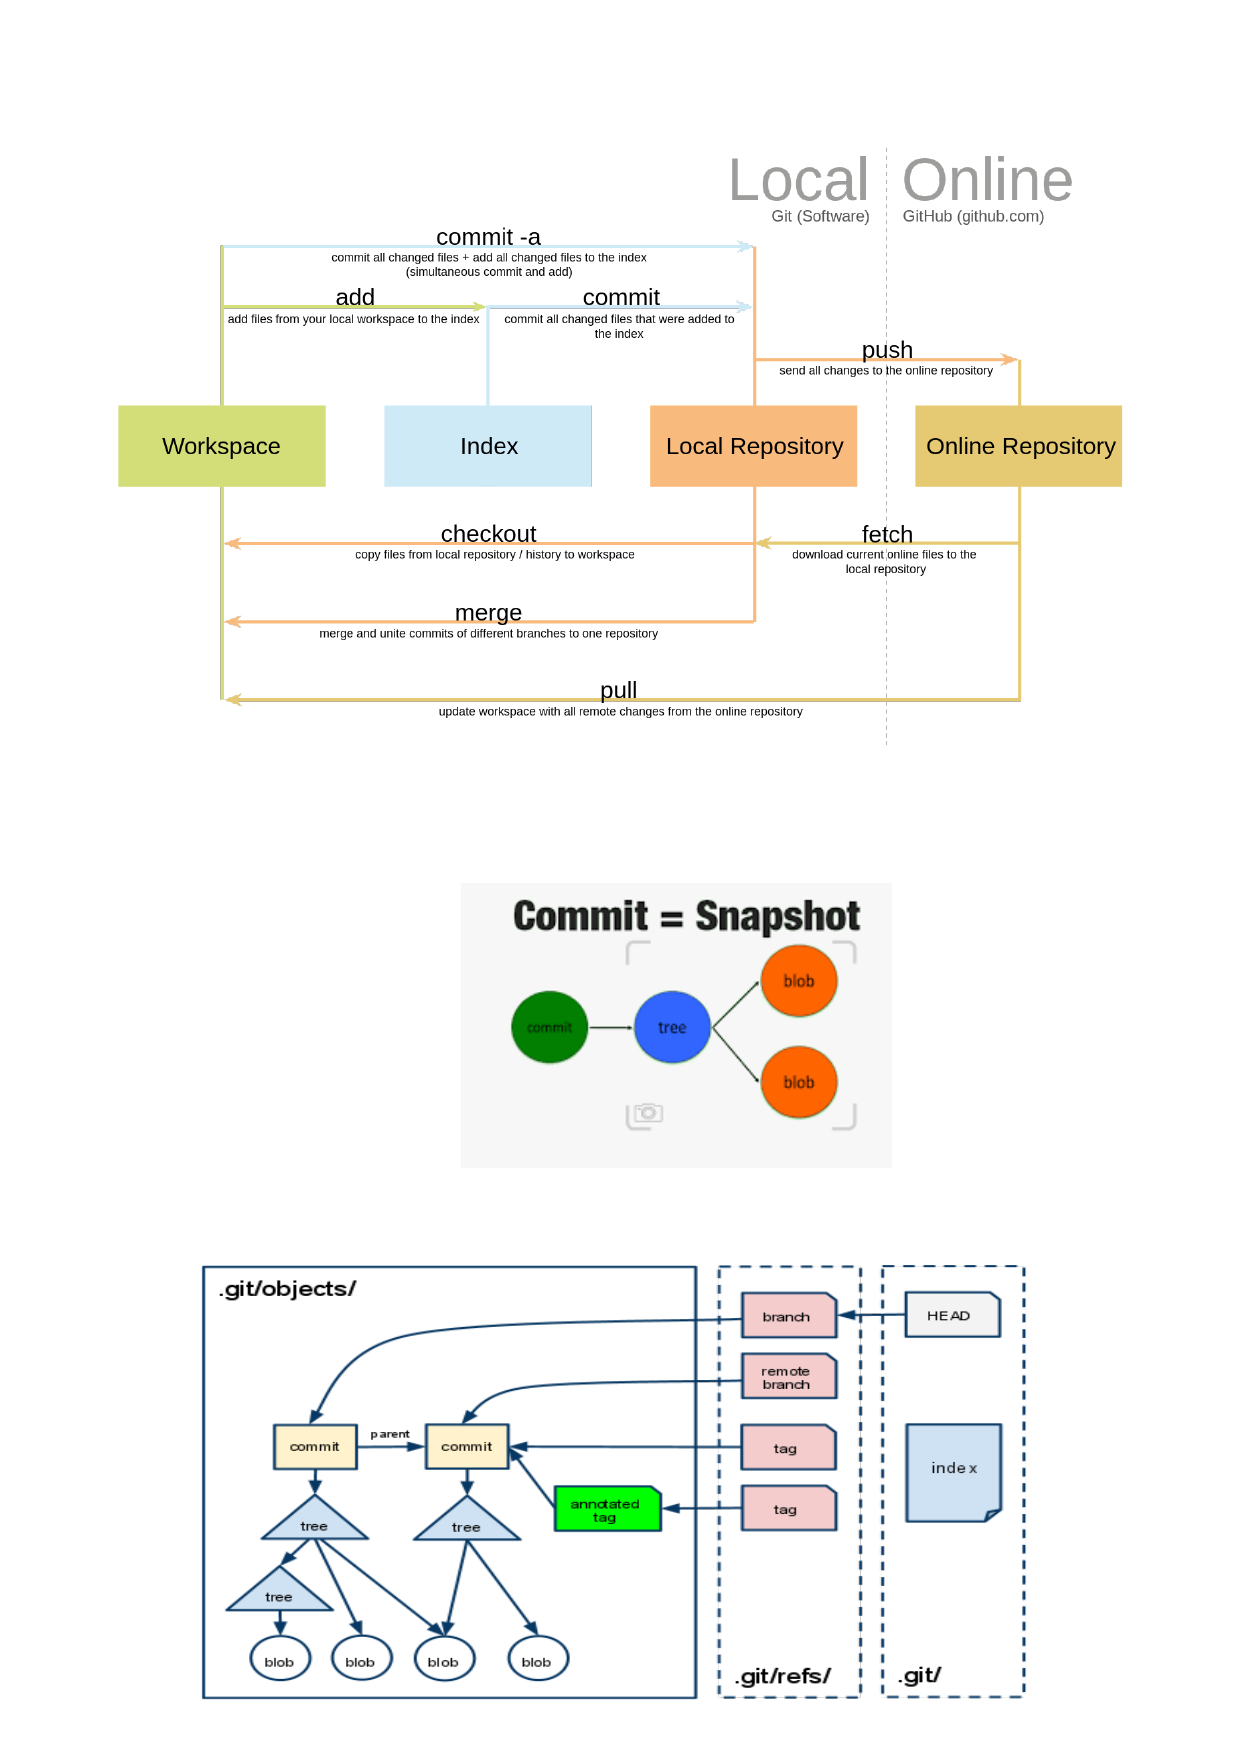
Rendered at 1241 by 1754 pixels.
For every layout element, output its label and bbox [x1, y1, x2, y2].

picture [118, 146, 1123, 745]
picture [201, 1265, 1027, 1700]
picture [460, 883, 892, 1168]
